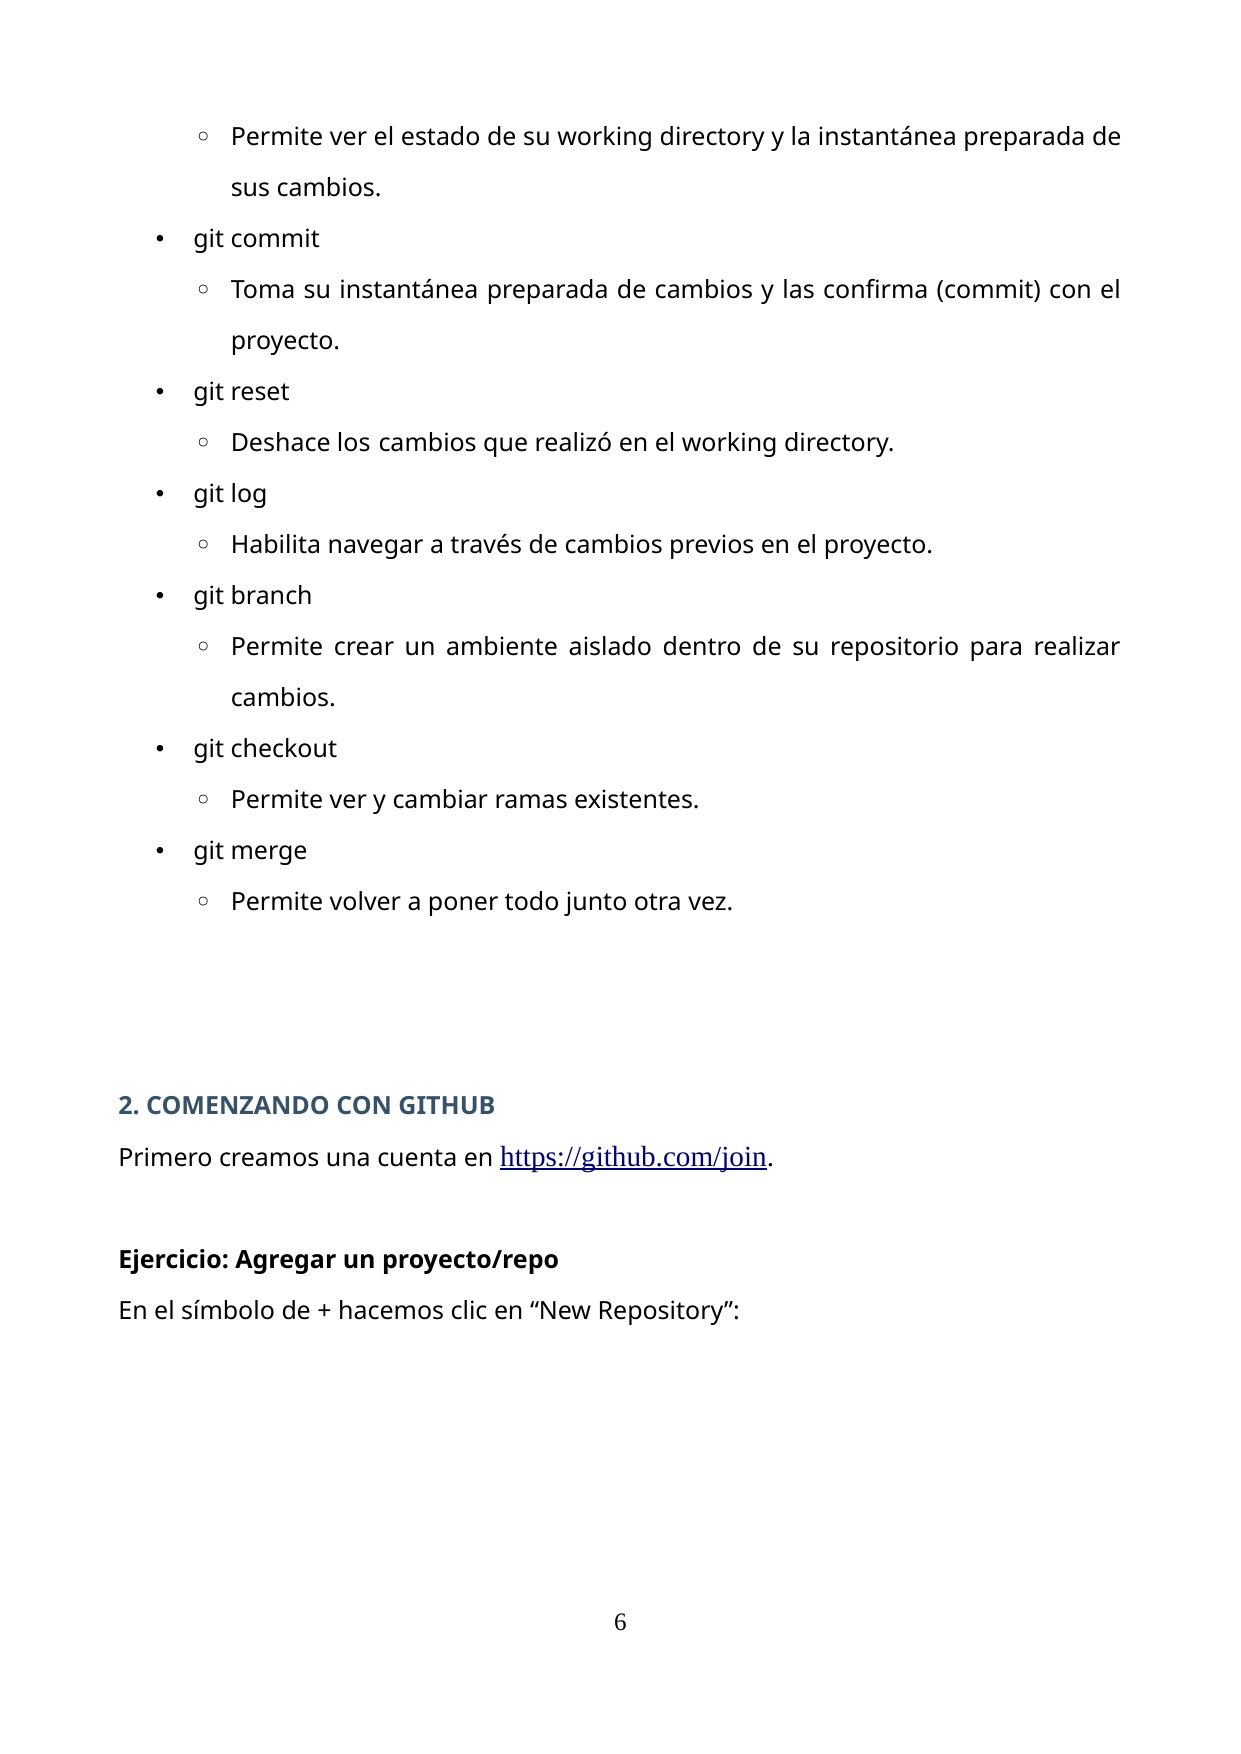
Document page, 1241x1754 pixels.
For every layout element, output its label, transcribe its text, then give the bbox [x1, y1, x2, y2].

list Permite volver a poner todo junto otra vez. [193, 884, 1122, 918]
text Primero creamos una cuenta en https://github.com/join. [118, 1139, 1122, 1173]
list git branch [156, 577, 1122, 612]
list git commit [156, 220, 1122, 254]
list Deshace los cambios que realizó en el working directory. [193, 424, 1122, 458]
text En el símbolo de + hacemos clic en “New Repository”: [118, 1293, 1122, 1327]
list Permite ver el estado de su working directory y la instantánea preparada de sus cambios. [193, 118, 1122, 203]
list git merge [156, 833, 1122, 867]
list git log [156, 475, 1122, 509]
list Toma su instantánea preparada de cambios y las confirma (commit) con el proyecto. [193, 271, 1122, 356]
text 2. COMENZANDO CON GITHUB [118, 1088, 1122, 1122]
text Ejercicio: Agregar un proyecto/repo [118, 1242, 1122, 1276]
list Permite crear un ambiente aislado dentro de su repositorio para realizar cambios. [193, 628, 1122, 714]
list git checkout [156, 731, 1122, 765]
list Habilita navegar a través de cambios previos en el proyecto. [193, 526, 1122, 561]
list Permite ver y cambiar ramas existentes. [193, 782, 1122, 816]
list git reset [156, 373, 1122, 407]
